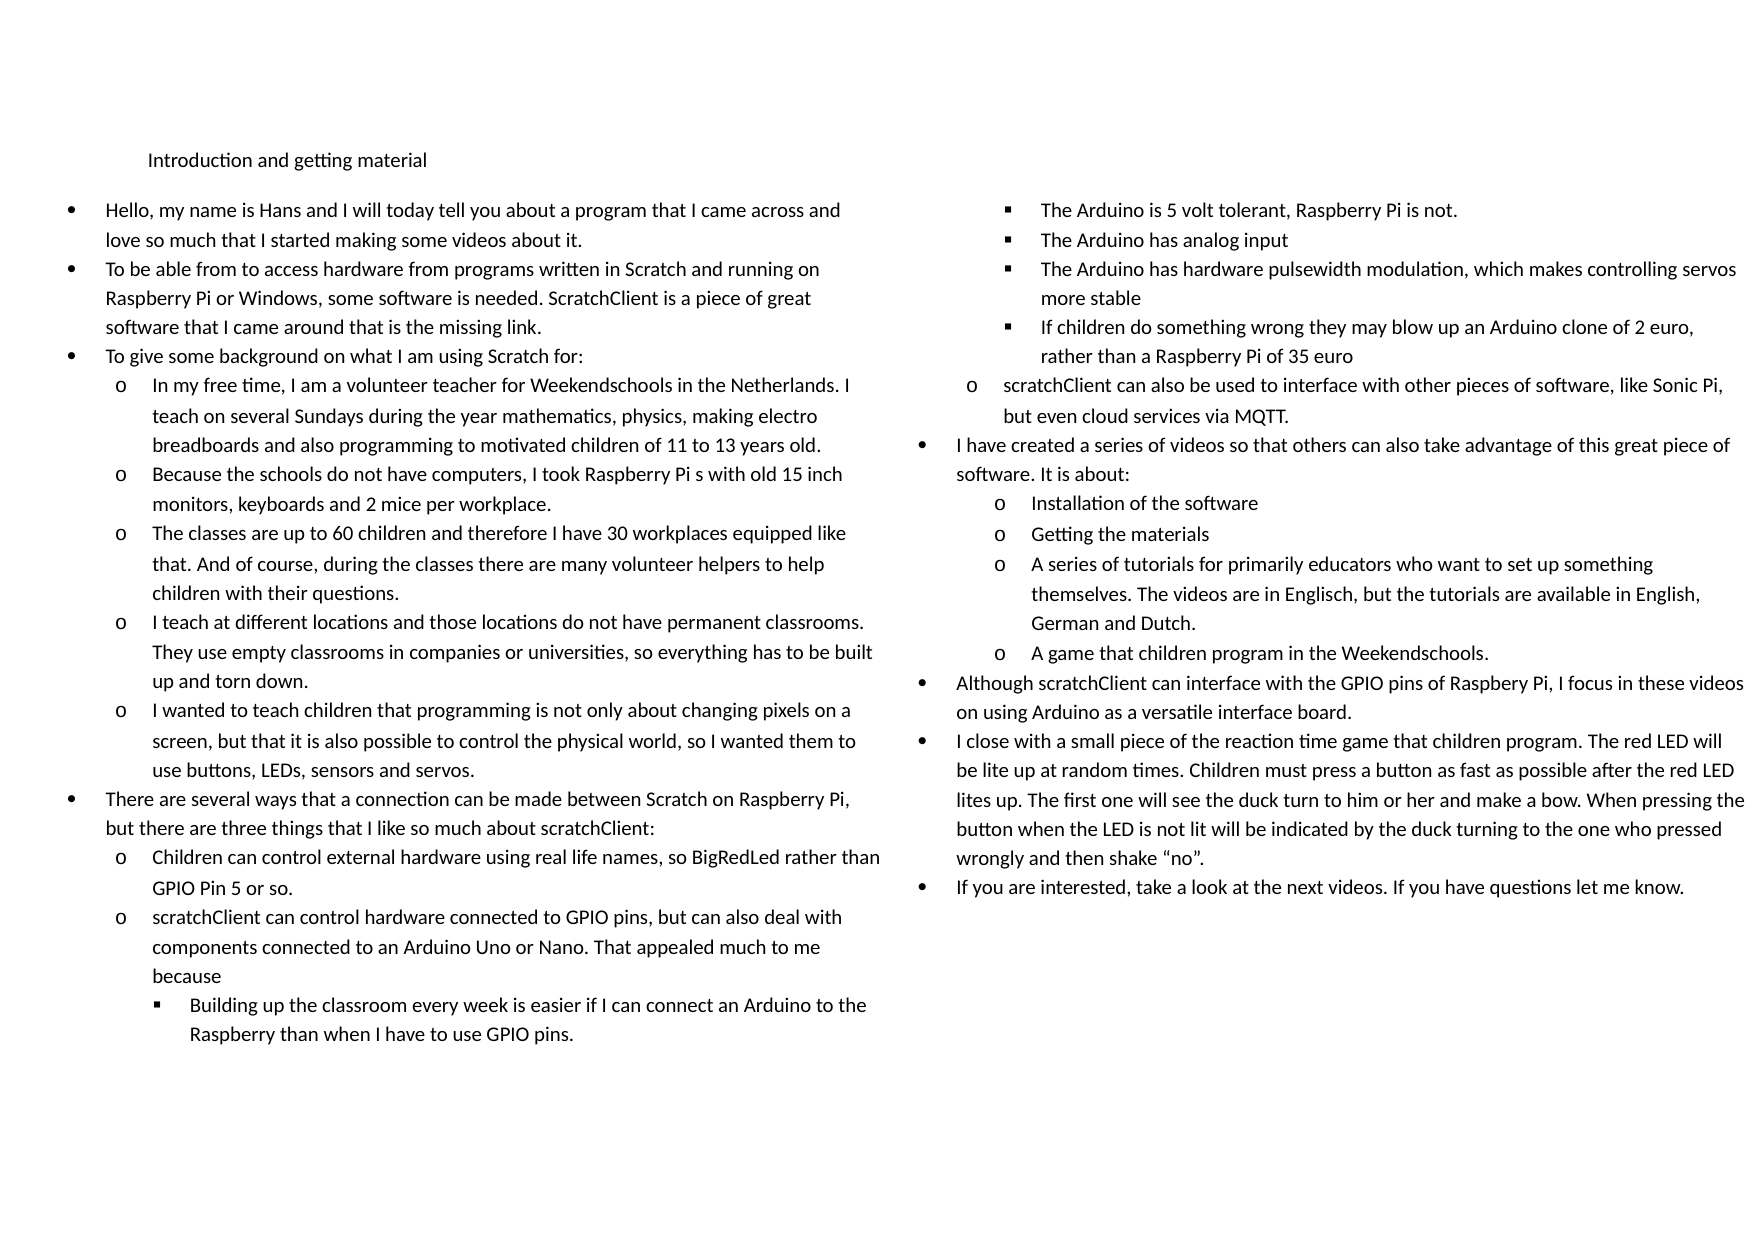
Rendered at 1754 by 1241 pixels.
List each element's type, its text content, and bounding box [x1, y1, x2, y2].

list scratchClient can control hardware connected to GPIO pins, but can also deal with components connected to an Arduino Uno or Nano. That appealed much to me because [114, 904, 881, 989]
text Introduction and getting material [148, 148, 1606, 173]
list Building up the classroom every week is easier if I can connect an Arduino to the Raspberry than when I have to use GPIO pins. [152, 992, 881, 1047]
list If children do something wrong they may blow up an Arduino clone of 2 euro, rather than a Raspberry Pi of 35 euro [1003, 314, 1749, 369]
list The Arduino has hardware pulsewidth modulation, which makes controlling servos more stable [1003, 256, 1749, 311]
list In my free time, I am a volunteer teacher for Weekendschools in the Netherlands. I teach on several Sundays during the year mathematics, physics, making electro breadboards and also programming to motivated children of 11 to 13 years old. [114, 373, 881, 457]
list To be able from to access hardware from programs written in Scratch and running on Raspberry Pi or Windows, some software is needed. ScratchClient is a piece of great software that I came around that is the missing link. [68, 256, 881, 340]
list I have created a series of videos so that others can also take advantage of this great piece of software. It is about: [919, 432, 1749, 487]
list I close with a small piece of the reaction time game that children program. The red LED will be lite up at random times. Children must press a button as fast as possible after the red LED lites up. The first one will see the duck turn to him or her and make a bow. When pressing the button when the LED is not lit will be indicated by the duck turning to the one who pressed wrongly and then shake “no”. [919, 728, 1749, 871]
list Getting the materials [994, 521, 1749, 547]
list I wanted to teach children that programming is not only about changing pixels on a screen, but that it is also possible to control the physical world, so I wanted them to use buttons, LEDs, sensors and servos. [114, 698, 881, 782]
list Installation of the software [994, 490, 1749, 517]
list Because the schools do not have computers, I took Raspberry Pi s with old 15 inch monitors, keyboards and 2 mice per workplace. [114, 461, 881, 517]
list The classes are up to 60 children and therefore I have 30 workplaces equipped like that. And of course, during the classes there are many volunteer helpers to help children with their questions. [114, 521, 881, 605]
list The Arduino has analog input [1003, 227, 1749, 252]
list A series of tutorials for primarily educators who want to set up something themselves. The videos are in Englisch, but the tutorials are available in English, German and Dutch. [994, 551, 1749, 636]
list Although scratchClient can interface with the GPIO pins of Raspbery Pi, I focus in these videos on using Arduino as a versatile interface board. [919, 670, 1749, 725]
list A game that children program in the Weekendschools. [994, 640, 1749, 666]
list scratchClient can also be used to interface with other pieces of software, like Sonic Pi, but even cloud services via MQTT. [966, 373, 1749, 428]
list Children can control external hardware using real life names, so BigRedLed rather than GPIO Pin 5 or so. [114, 844, 881, 900]
list The Arduino is 5 volt tolerant, Raspberry Pi is not. [1003, 198, 1749, 223]
list There are several ways that a connection can be made between Scratch on Raspberry Pi, but there are three things that I like so much about scratchClient: [68, 786, 881, 841]
list I teach at different locations and those locations do not have permanent classrooms. They use empty classrooms in companies or universities, so everything has to be built up and torn down. [114, 609, 881, 694]
list To give some background on what I am using Scratch for: [68, 343, 881, 369]
list If you are interested, take a look at the next videos. If you have questions let me know. [919, 874, 1749, 900]
list Hello, my name is Hans and I will today tell you about a program that I came across and love so much that I started making some videos about it. [68, 198, 881, 252]
